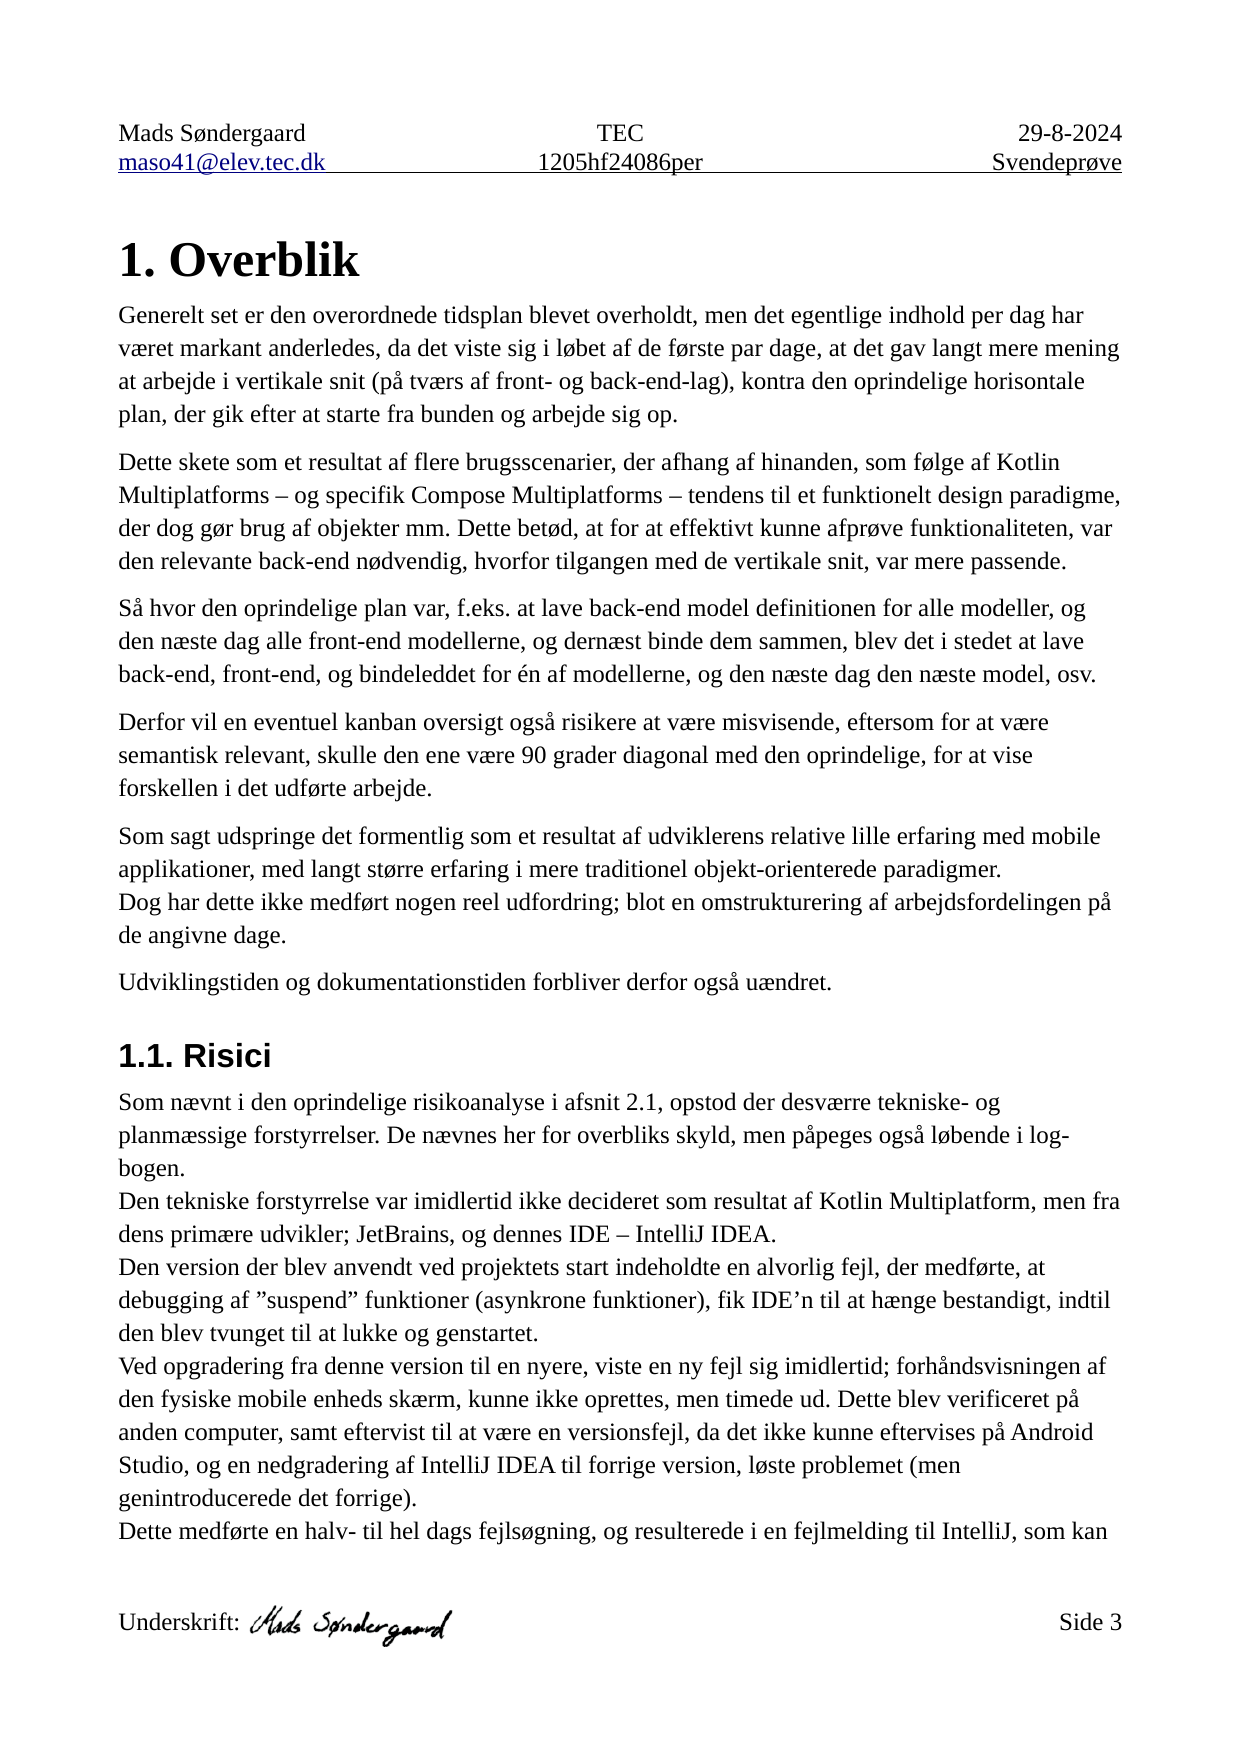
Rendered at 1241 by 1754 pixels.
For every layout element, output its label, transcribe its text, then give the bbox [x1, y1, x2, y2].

subtitle 1.1. Risici [118, 1036, 1122, 1074]
text Som sagt udspringe det formentlig som et resultat af udviklerens relative lille erfaring med mobile applikationer, med langt større erfaring i mere traditionel objekt-orienterede paradigmer. Dog har dette ikke medført nogen reel udfordring; blot en omstrukturering af arbejdsfordelingen på de angivne dage. [118, 821, 1122, 948]
text Så hvor den oprindelige plan var, f.eks. at lave back-end model definitionen for alle modeller, og den næste dag alle front-end modellerne, og dernæst binde dem sammen, blev det i stedet at lave back-end, front-end, og bindeleddet for én af modellerne, og den næste dag den næste model, osv. [118, 593, 1122, 688]
text Derfor vil en eventuel kanban oversigt også risikere at være misvisende, eftersom for at være semantisk relevant, skulle den ene være 90 grader diagonal med den oprindelige, for at vise forskellen i det udførte arbejde. [118, 707, 1122, 802]
text Generelt set er den overordnede tidsplan blevet overholdt, men det egentlige indhold per dag har været markant anderledes, da det viste sig i løbet af de første par dage, at det gav langt mere mening at arbejde i vertikale snit (på tværs af front- og back-end-lag), kontra den oprindelige horisontale plan, der gik efter at starte fra bunden og arbejde sig op. [118, 300, 1122, 428]
text Udviklingstiden og dokumentationstiden forbliver derfor også uændret. [118, 967, 1122, 996]
subtitle 1. Overblik [118, 230, 1122, 288]
text Dette skete som et resultat af flere brugsscenarier, der afhang af hinanden, som følge af Kotlin Multiplatforms – og specifik Compose Multiplatforms – tendens til et funktionelt design paradigme, der dog gør brug af objekter mm. Dette betød, at for at effektivt kunne afprøve funktionaliteten, var den relevante back-end nødvendig, hvorfor tilgangen med de vertikale snit, var mere passende. [118, 447, 1122, 574]
picture [244, 1600, 458, 1647]
text Som nævnt i den oprindelige risikoanalyse i afsnit 2.1, opstod der desværre tekniske- og planmæssige forstyrrelser. De nævnes her for overbliks skyld, men påpeges også løbende i log-bogen. Den tekniske forstyrrelse var imidlertid ikke decideret som resultat af Kotlin Multiplatform, men fra dens primære udvikler; JetBrains, og dennes IDE – IntelliJ IDEA. Den version der blev anvendt ved projektets start indeholdte en alvorlig fejl, der medførte, at debugging af ”suspend” funktioner (asynkrone funktioner), fik IDE’n til at hænge bestandigt, indtil den blev tvunget til at lukke og genstartet. Ved opgradering fra denne version til en nyere, viste en ny fejl sig imidlertid; forhåndsvisningen af den fysiske mobile enheds skærm, kunne ikke oprettes, men timede ud. Dette blev verificeret på anden computer, samt eftervist til at være en versionsfejl, da det ikke kunne eftervises på Android Studio, og en nedgradering af IntelliJ IDEA til forrige version, løste problemet (men genintroducerede det forrige). Dette medførte en halv- til hel dags fejlsøgning, og resulterede i en fejlmelding til IntelliJ, som kan [118, 1087, 1122, 1545]
